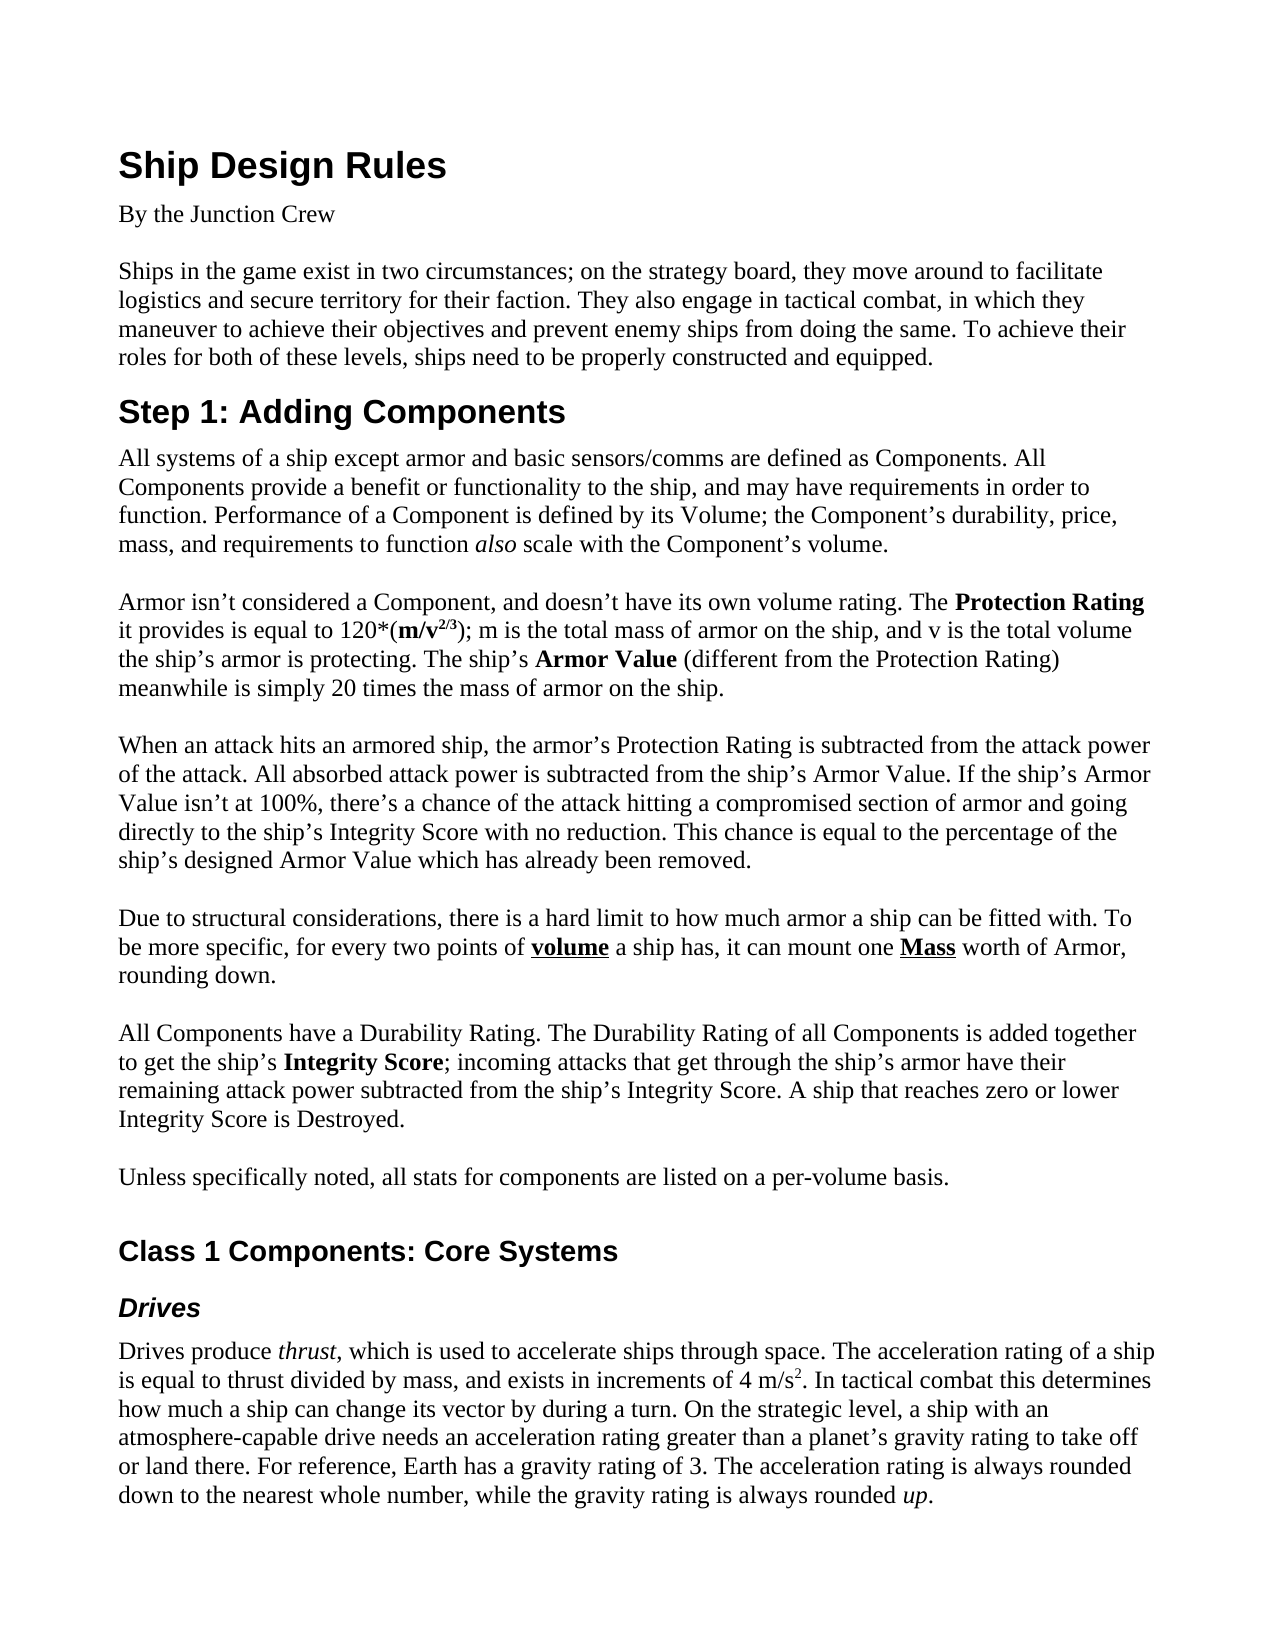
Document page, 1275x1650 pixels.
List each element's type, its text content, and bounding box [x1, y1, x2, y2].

text Due to structural considerations, there is a hard limit to how much armor a ship can be fitted with. To be more specific, for every two points of volume a ship has, it can mount one Mass worth of Armor, rounding down. [118, 903, 1157, 989]
text All Components have a Durability Rating. The Durability Rating of all Components is added together to get the ship’s Integrity Score; incoming attacks that get through the ship’s armor have their remaining attack power subtracted from the ship’s Integrity Score. A ship that reaches zero or lower Integrity Score is Destroyed. [118, 1018, 1157, 1133]
text Drives produce thrust, which is used to accelerate ships through space. The acceleration rating of a ship is equal to thrust divided by mass, and exists in increments of 4 m/s2. In tactical combat this determines how much a ship can change its vector by during a turn. On the strategic level, a ship with an atmosphere-capable drive needs an acceleration rating greater than a planet’s gravity rating to take off or land there. For reference, Earth has a gravity rating of 3. The acceleration rating is always rounded down to the nearest whole number, while the gravity rating is always rounded up. [118, 1336, 1157, 1509]
subtitle Class 1 Components: Core Systems [118, 1234, 1157, 1267]
text Armor isn’t considered a Component, and doesn’t have its own volume rating. The Protection Rating it provides is equal to 120*(m/v2/3); m is the total mass of armor on the ship, and v is the total volume the ship’s armor is protecting. The ship’s Armor Value (different from the Protection Rating) meanwhile is simply 20 times the mass of armor on the ship. [118, 587, 1157, 702]
subtitle Drives [118, 1292, 1157, 1324]
subtitle Ship Design Rules [118, 143, 1157, 186]
subtitle Step 1: Adding Components [118, 392, 1157, 431]
text All systems of a ship except armor and basic sensors/comms are defined as Components. All Components provide a benefit or functionality to the ship, and may have requirements in order to function. Performance of a Component is defined by its Volume; the Component’s durability, price, mass, and requirements to function also scale with the Component’s volume. [118, 443, 1157, 558]
text When an attack hits an armored ship, the armor’s Protection Rating is subtracted from the attack power of the attack. All absorbed attack power is subtracted from the ship’s Armor Value. If the ship’s Armor Value isn’t at 100%, there’s a chance of the attack hitting a compromised section of armor and going directly to the ship’s Integrity Score with no reduction. This chance is equal to the percentage of the ship’s designed Armor Value which has already been removed. [118, 731, 1157, 874]
text By the Junction Crew [118, 199, 1157, 227]
text Ships in the game exist in two circumstances; on the strategy board, they move around to facilitate logistics and secure territory for their faction. They also engage in tactical combat, in which they maneuver to achieve their objectives and prevent enemy ships from doing the same. To achieve their roles for both of these levels, ships need to be properly constructed and equipped. [118, 256, 1157, 371]
text Unless specifically noted, all stats for components are listed on a per-volume basis. [118, 1162, 1157, 1191]
